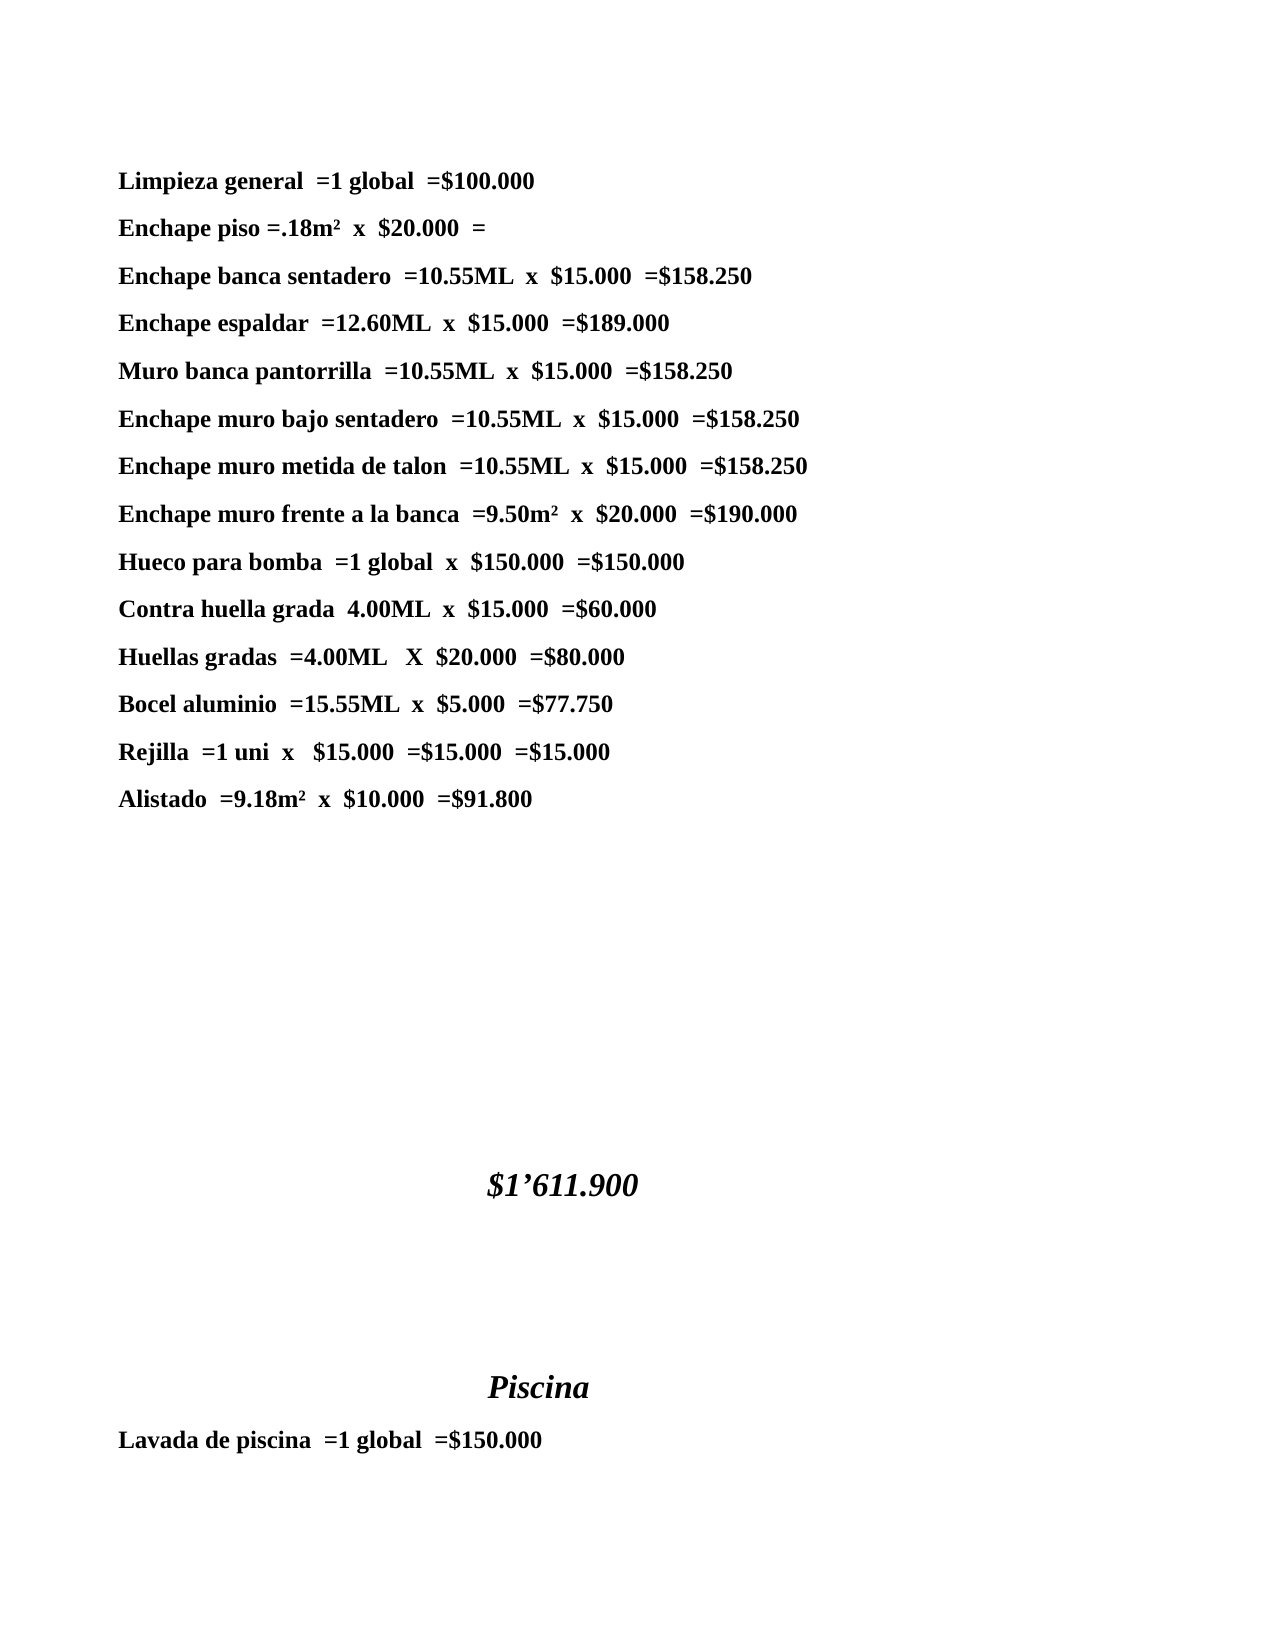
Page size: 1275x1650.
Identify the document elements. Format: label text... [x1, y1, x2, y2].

text Huellas gradas =4.00ML X $20.000 =$80.000 [118, 642, 1157, 671]
text Contra huella grada 4.00ML x $15.000 =$60.000 [118, 594, 1157, 623]
text Enchape muro metida de talon =10.55ML x $15.000 =$158.250 [118, 451, 1157, 480]
text Limpieza general =1 global =$100.000 [118, 166, 1157, 194]
text Lavada de piscina =1 global =$150.000 [118, 1426, 1157, 1454]
text Piscina [118, 1367, 1157, 1405]
text Alistado =9.18m² x $10.000 =$91.800 [118, 784, 1157, 813]
text Hueco para bomba =1 global x $150.000 =$150.000 [118, 547, 1157, 575]
text Enchape piso =.18m² x $20.000 = [118, 213, 1157, 242]
text Enchape muro bajo sentadero =10.55ML x $15.000 =$158.250 [118, 404, 1157, 432]
text Enchape muro frente a la banca =9.50m² x $20.000 =$190.000 [118, 499, 1157, 528]
text $1’611.900 [118, 1165, 1157, 1204]
text Muro banca pantorrilla =10.55ML x $15.000 =$158.250 [118, 356, 1157, 385]
text Rejilla =1 uni x $15.000 =$15.000 =$15.000 [118, 737, 1157, 766]
text Enchape banca sentadero =10.55ML x $15.000 =$158.250 [118, 261, 1157, 290]
text Enchape espaldar =12.60ML x $15.000 =$189.000 [118, 308, 1157, 337]
text Bocel aluminio =15.55ML x $5.000 =$77.750 [118, 689, 1157, 718]
